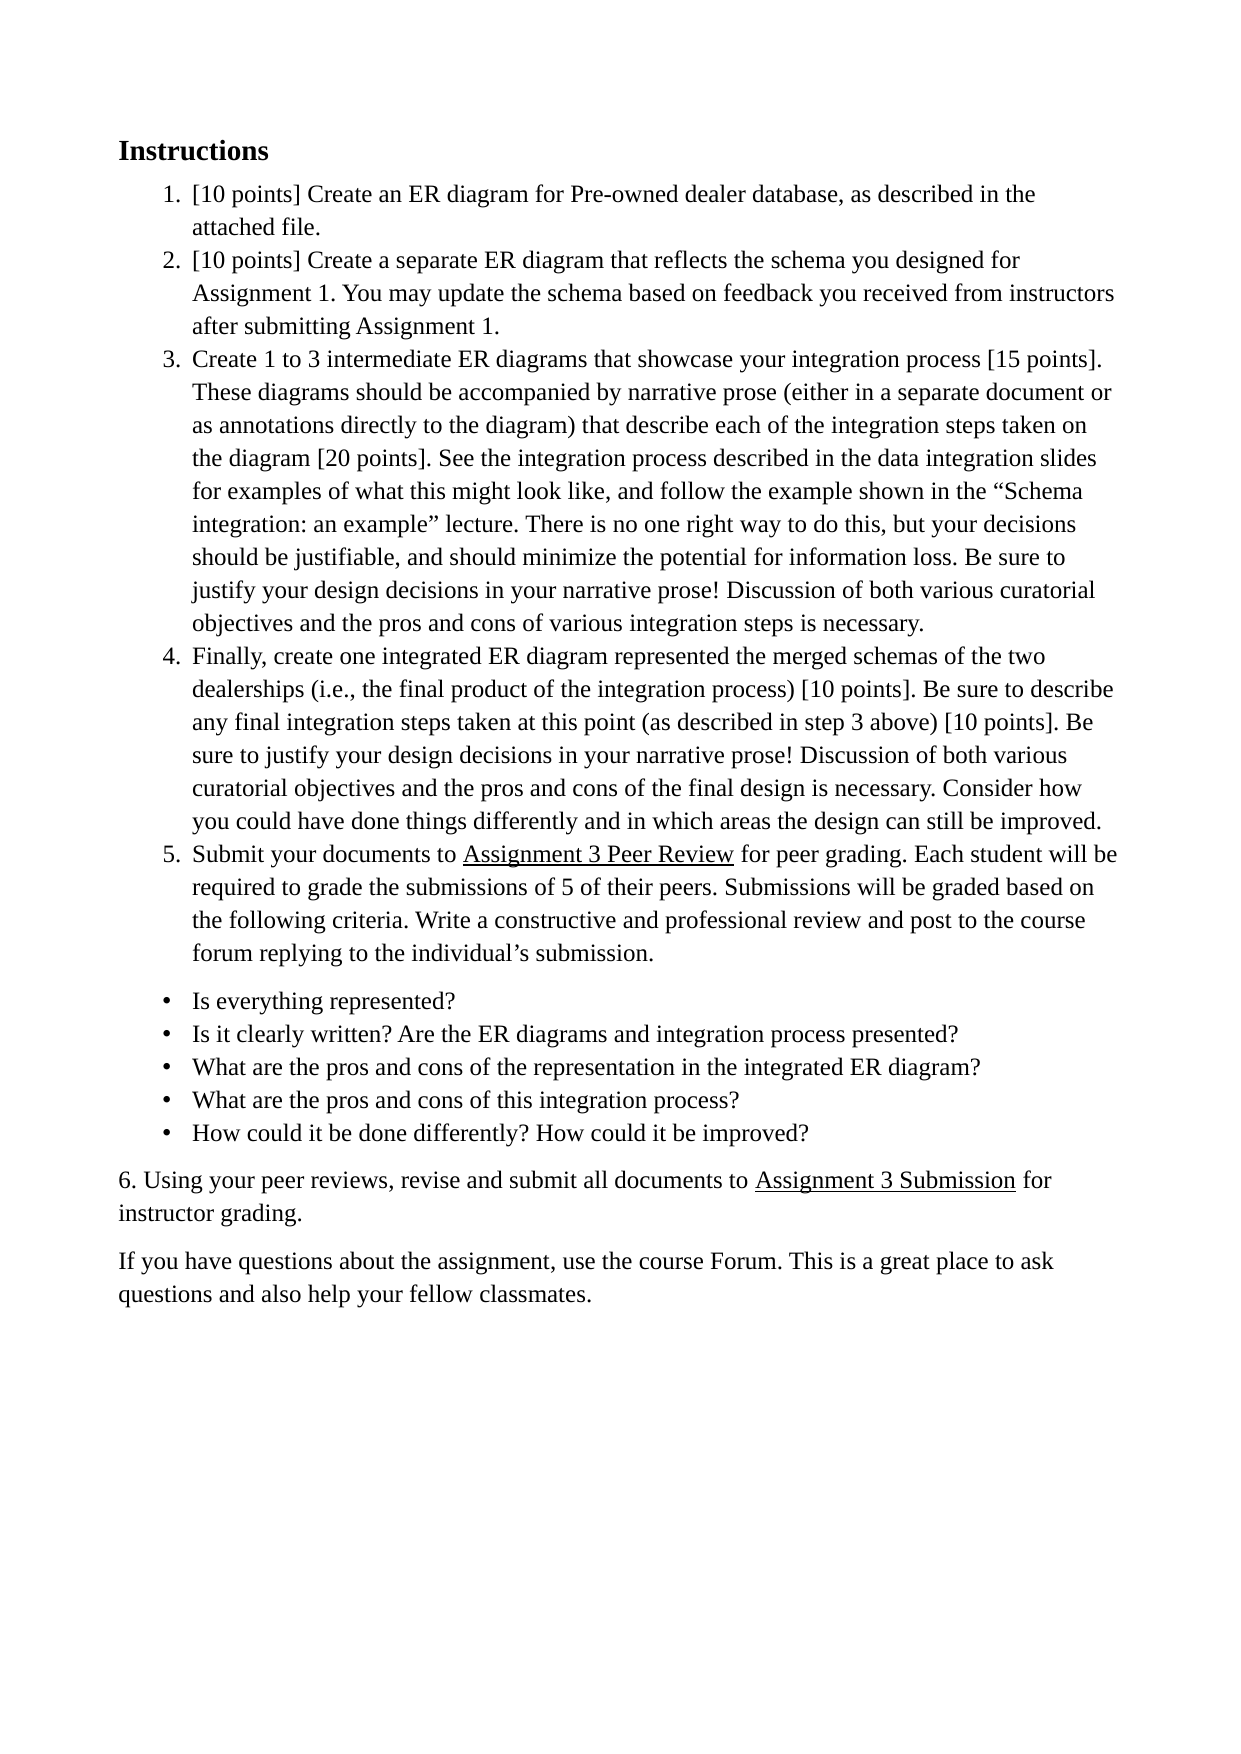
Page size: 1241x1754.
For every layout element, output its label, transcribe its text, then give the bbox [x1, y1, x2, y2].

list [10 points] Create a separate ER diagram that reflects the schema you designed for Assignment 1. You may update the schema based on feedback you received from instructors after submitting Assignment 1. [162, 245, 1122, 339]
list [10 points] Create an ER diagram for Pre-owned dealer database, as described in the attached file. [162, 179, 1122, 241]
text If you have questions about the assignment, use the course Forum. This is a great place to ask questions and also help your fellow classmates. [118, 1246, 1122, 1308]
subtitle Instructions [118, 133, 1122, 166]
list How could it be done differently? How could it be improved? [162, 1118, 1122, 1147]
list Submit your documents to Assignment 3 Peer Review for peer grading. Each student will be required to grade the submissions of 5 of their peers. Submissions will be graded based on the following criteria. Write a constructive and professional review and post to the course forum replying to the individual’s submission. [162, 839, 1122, 967]
list What are the pros and cons of this integration process? [162, 1085, 1122, 1114]
list Is everything represented? [162, 986, 1122, 1014]
list Create 1 to 3 intermediate ER diagrams that showcase your integration process [15 points]. These diagrams should be accompanied by narrative prose (either in a separate document or as annotations directly to the diagram) that describe each of the integration steps taken on the diagram [20 points]. See the integration process described in the data integration slides for examples of what this might look like, and follow the example shown in the “Schema integration: an example” lecture. There is no one right way to do this, but your decisions should be justifiable, and should minimize the potential for information loss. Be sure to justify your design decisions in your narrative prose! Discussion of both various curatorial objectives and the pros and cons of various integration steps is necessary. [162, 344, 1122, 637]
list Is it clearly written? Are the ER diagrams and integration process presented? [162, 1019, 1122, 1048]
list What are the pros and cons of the representation in the integrated ER diagram? [162, 1052, 1122, 1081]
list Finally, create one integrated ER diagram represented the merged schemas of the two dealerships (i.e., the final product of the integration process) [10 points]. Be sure to describe any final integration steps taken at this point (as described in step 3 above) [10 points]. Be sure to justify your design decisions in your narrative prose! Discussion of both various curatorial objectives and the pros and cons of the final design is necessary. Consider how you could have done things differently and in which areas the design can still be improved. [162, 641, 1122, 835]
text 6. Using your peer reviews, revise and submit all documents to Assignment 3 Submission for instructor grading. [118, 1166, 1122, 1227]
